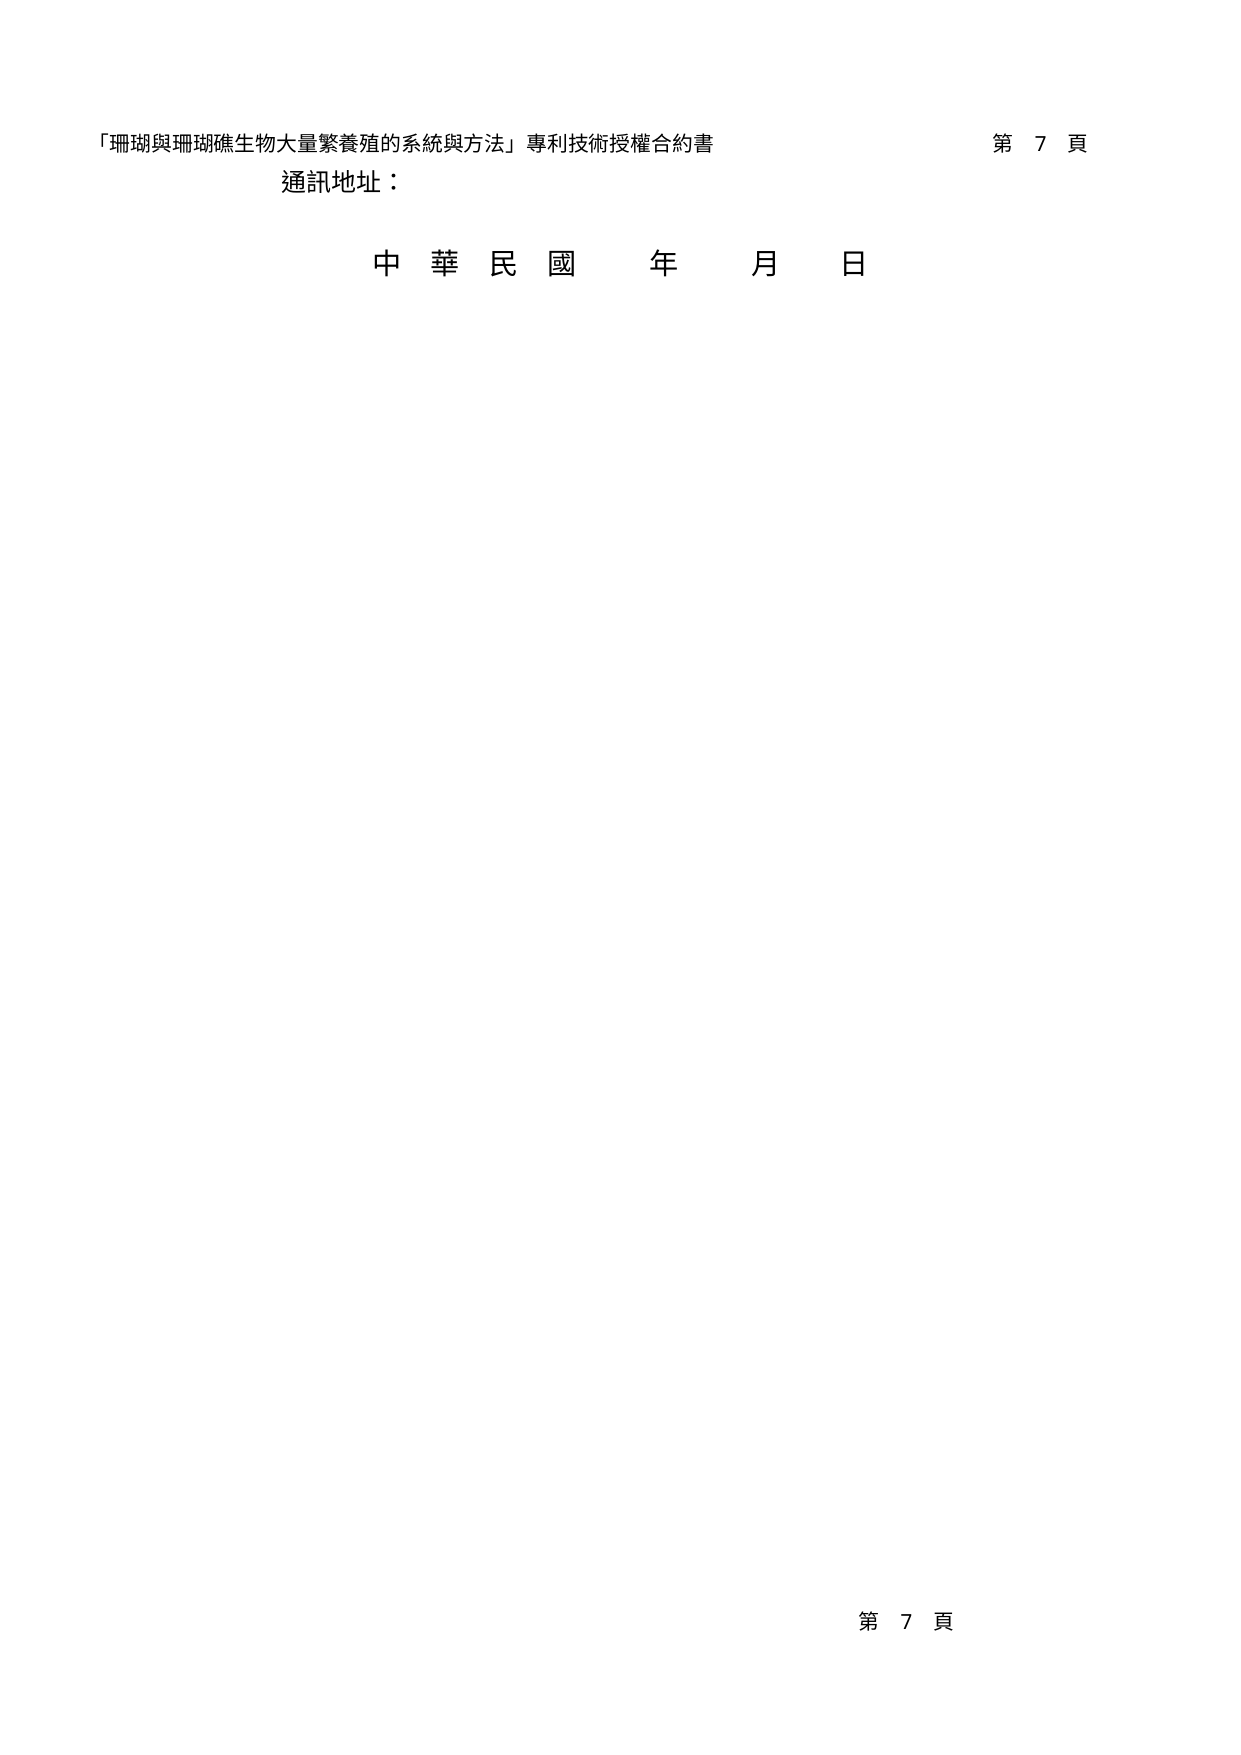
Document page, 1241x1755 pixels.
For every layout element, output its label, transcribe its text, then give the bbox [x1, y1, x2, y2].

text 通訊地址： [89, 158, 1152, 199]
text 中 華 民 國 年 月 日 [89, 241, 1152, 283]
